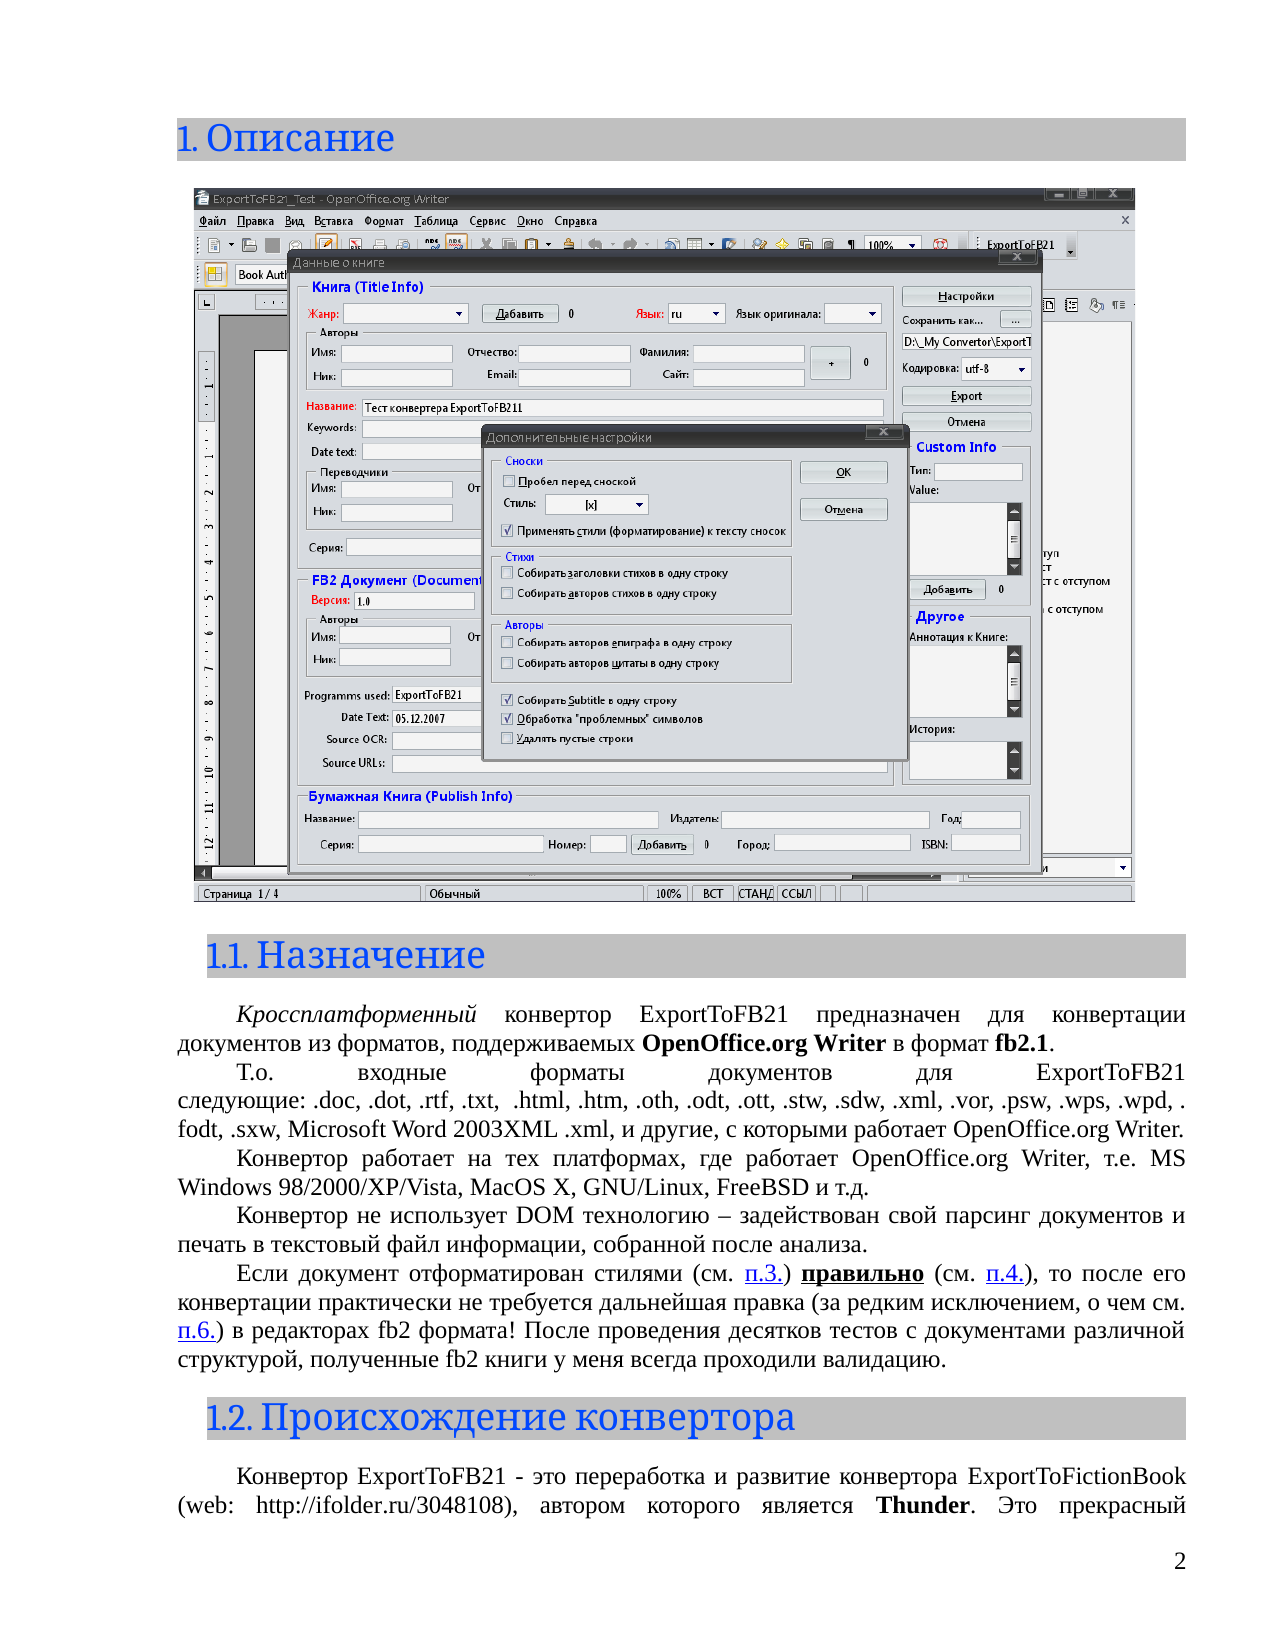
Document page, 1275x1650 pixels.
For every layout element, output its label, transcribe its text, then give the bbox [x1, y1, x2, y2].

text 1. Описание [177, 118, 1186, 161]
text Кроссплатформенный конвертор ExportToFB21 предназначен для конвертации документов из форматов, поддерживаемых OpenOffice.org Writer в формат fb2.1. [177, 999, 1186, 1057]
picture [193, 188, 1135, 902]
text Конвертор ExportToFB21 - это переработка и развитие конвертора ExportToFictionBook (web: http://ifolder.ru/3048108), автором которого является Thunder. Это прекрасный [177, 1461, 1186, 1519]
text 1.1. Назначение [207, 934, 1186, 978]
text 1.2. Происхождение конвертора [207, 1397, 1186, 1440]
text Т.о. входные форматы документов для ExportToFB21 следующие: .doc, .dot, .rtf, .txt, .html, .htm, .oth, .odt, .ott, .stw, .sdw, .xml, .vor, .psw, .wps, .wpd, .fodt, .sxw, Microsoft Word 2003XML .xml, и другие, с которыми работает OpenOffice.org Writer. [177, 1057, 1186, 1143]
text Конвертор не использует DOM технологию – задействован свой парсинг документов и печать в текстовый файл информации, собранной после анализа. [177, 1201, 1186, 1258]
text Конвертор работает на тех платформах, где работает OpenOffice.org Writer, т.е. MS Windows 98/2000/XP/Vista, MacOS X, GNU/Linux, FreeBSD и т.д. [177, 1143, 1186, 1201]
text Если документ отформатирован стилями (см. п.3.) правильно (см. п.4.), то после его конвертации практически не требуется дальнейшая правка (за редким исключением, о чем см. п.6.) в редакторах fb2 формата! После проведения десятков тестов с документами различной структурой, полученные fb2 книги у меня всегда проходили валидацию. [177, 1258, 1186, 1373]
